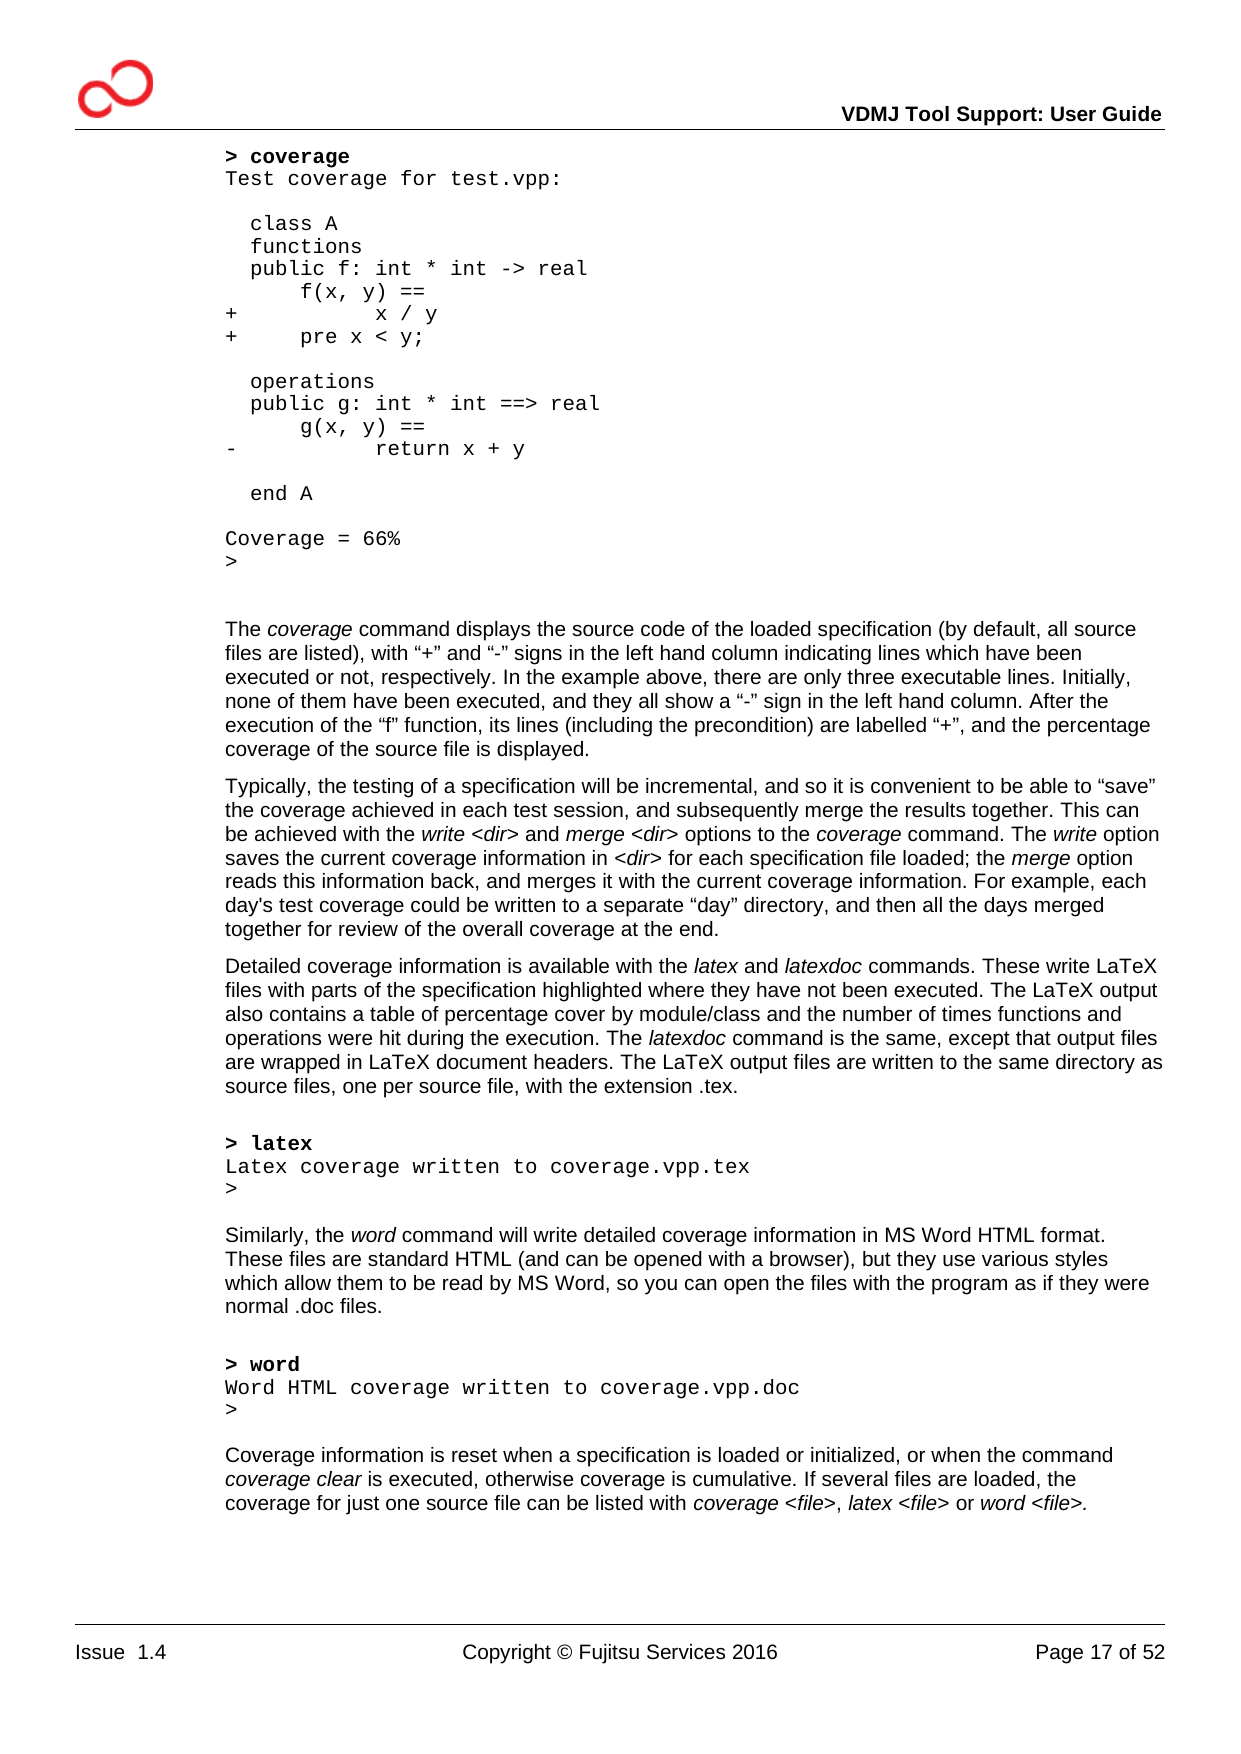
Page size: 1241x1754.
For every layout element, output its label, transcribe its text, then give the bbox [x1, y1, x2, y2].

text functions [225, 235, 1165, 258]
text > coverage [225, 145, 1165, 168]
text > word [225, 1354, 1165, 1376]
picture [78, 52, 153, 128]
text operations [225, 370, 1165, 393]
text g(x, y) == [225, 415, 1165, 438]
text Latex coverage written to coverage.vpp.tex [225, 1155, 1165, 1178]
text class A [225, 213, 1165, 235]
text + pre x < y; [225, 325, 1165, 348]
text Coverage = 66% [225, 528, 1165, 550]
text Coverage information is reset when a specification is loaded or initialized, or when the command coverage clear is executed, otherwise coverage is cumulative. If several files are loaded, the coverage for just one source file can be listed with coverage <file>, latex <file> or word <file>. [225, 1444, 1165, 1516]
text + x / y [225, 303, 1165, 325]
text Typically, the testing of a specification will be incremental, and so it is convenient to be able to “save” the coverage achieved in each test session, and subsequently merge the results together. This can be achieved with the write <dir> and merge <dir> options to the coverage command. The write option saves the current coverage information in <dir> for each specification file loaded; the merge option reads this information back, and merges it with the current coverage information. For example, each day's test coverage could be written to a separate “day” directory, and then all the days merged together for review of the overall coverage at the end. [225, 774, 1165, 942]
text - return x + y [225, 438, 1165, 460]
text > [225, 1399, 1165, 1421]
text > [225, 1178, 1165, 1200]
text > latex [225, 1133, 1165, 1155]
text end A [225, 483, 1165, 505]
text public g: int * int ==> real [225, 393, 1165, 415]
text Detailed coverage information is available with the latex and latexdoc commands. These write LaTeX files with parts of the specification highlighted where they have not been executed. The LaTeX output also contains a table of percentage cover by module/class and the number of times functions and operations were hit during the execution. The latexdoc command is the same, except that output files are wrapped in LaTeX document headers. The LaTeX output files are written to the same directory as source files, one per source file, with the extension .tex. [225, 954, 1165, 1098]
text Similarly, the word command will write detailed coverage information in MS Word HTML format. These files are standard HTML (and can be opened with a browser), but they use various styles which allow them to be read by MS Word, so you can open the files with the program as if they were normal .doc files. [225, 1223, 1165, 1319]
text Word HTML coverage written to coverage.vpp.doc [225, 1376, 1165, 1399]
text > [225, 550, 1165, 573]
text Test coverage for test.vpp: [225, 168, 1165, 190]
text f(x, y) == [225, 280, 1165, 303]
text public f: int * int -> real [225, 258, 1165, 280]
text The coverage command displays the source code of the loaded specification (by default, all source files are listed), with “+” and “-” signs in the left hand column indicating lines which have been executed or not, respectively. In the example above, there are only three executable lines. Initially, none of them have been executed, and they all show a “-” sign in the left hand column. After the execution of the “f” function, its lines (including the precondition) are labelled “+”, and the percentage coverage of the source file is displayed. [225, 618, 1165, 761]
